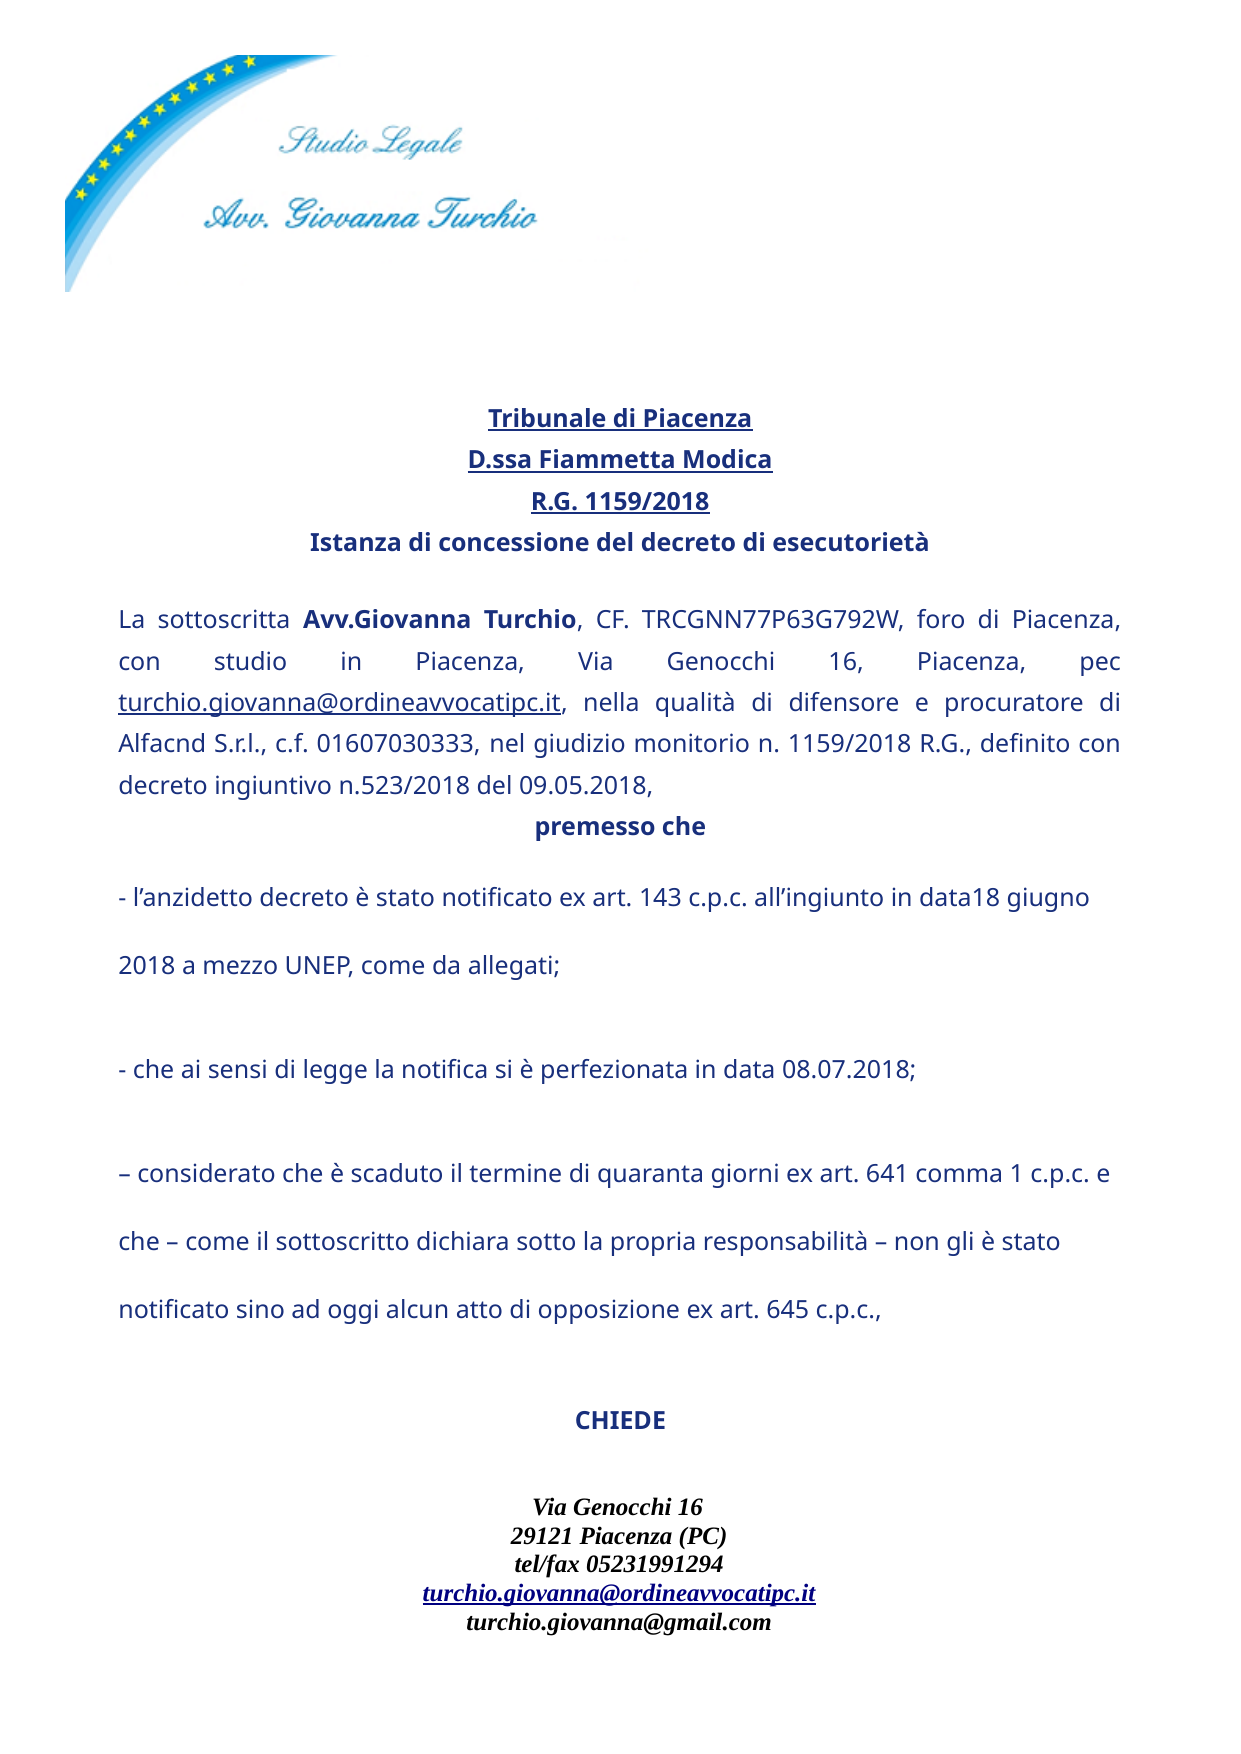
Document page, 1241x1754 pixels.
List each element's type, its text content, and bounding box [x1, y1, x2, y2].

text – considerato che è scaduto il termine di quaranta giorni ex art. 641 comma 1 c.p.c. e che – come il sottoscritto dichiara sotto la propria responsabilità – non gli è stato notificato sino ad oggi alcun atto di opposizione ex art. 645 c.p.c., [118, 1156, 1122, 1326]
text La sottoscritta Avv.Giovanna Turchio, CF. TRCGNN77P63G792W, foro di Piacenza, con studio in Piacenza, Via Genocchi 16, Piacenza, pec turchio.giovanna@ordineavvocatipc.it, nella qualità di difensore e procuratore di Alfacnd S.r.l., c.f. 01607030333, nel giudizio monitorio n. 1159/2018 R.G., definito con decreto ingiuntivo n.523/2018 del 09.05.2018, [118, 596, 1122, 802]
text Istanza di concessione del decreto di esecutorietà [118, 518, 1122, 560]
text R.G. 1159/2018 [118, 477, 1122, 518]
text premesso che [118, 802, 1122, 844]
text - che ai sensi di legge la notifica si è perfezionata in data 08.07.2018; [118, 1052, 1122, 1086]
text - l’anzidetto decreto è stato notificato ex art. 143 c.p.c. all’ingiunto in data18 giugno 2018 a mezzo UNEP, come da allegati; [118, 880, 1122, 982]
text D.ssa Fiammetta Modica [118, 436, 1122, 477]
text CHIEDE [118, 1396, 1122, 1438]
text Tribunale di Piacenza [118, 394, 1122, 436]
